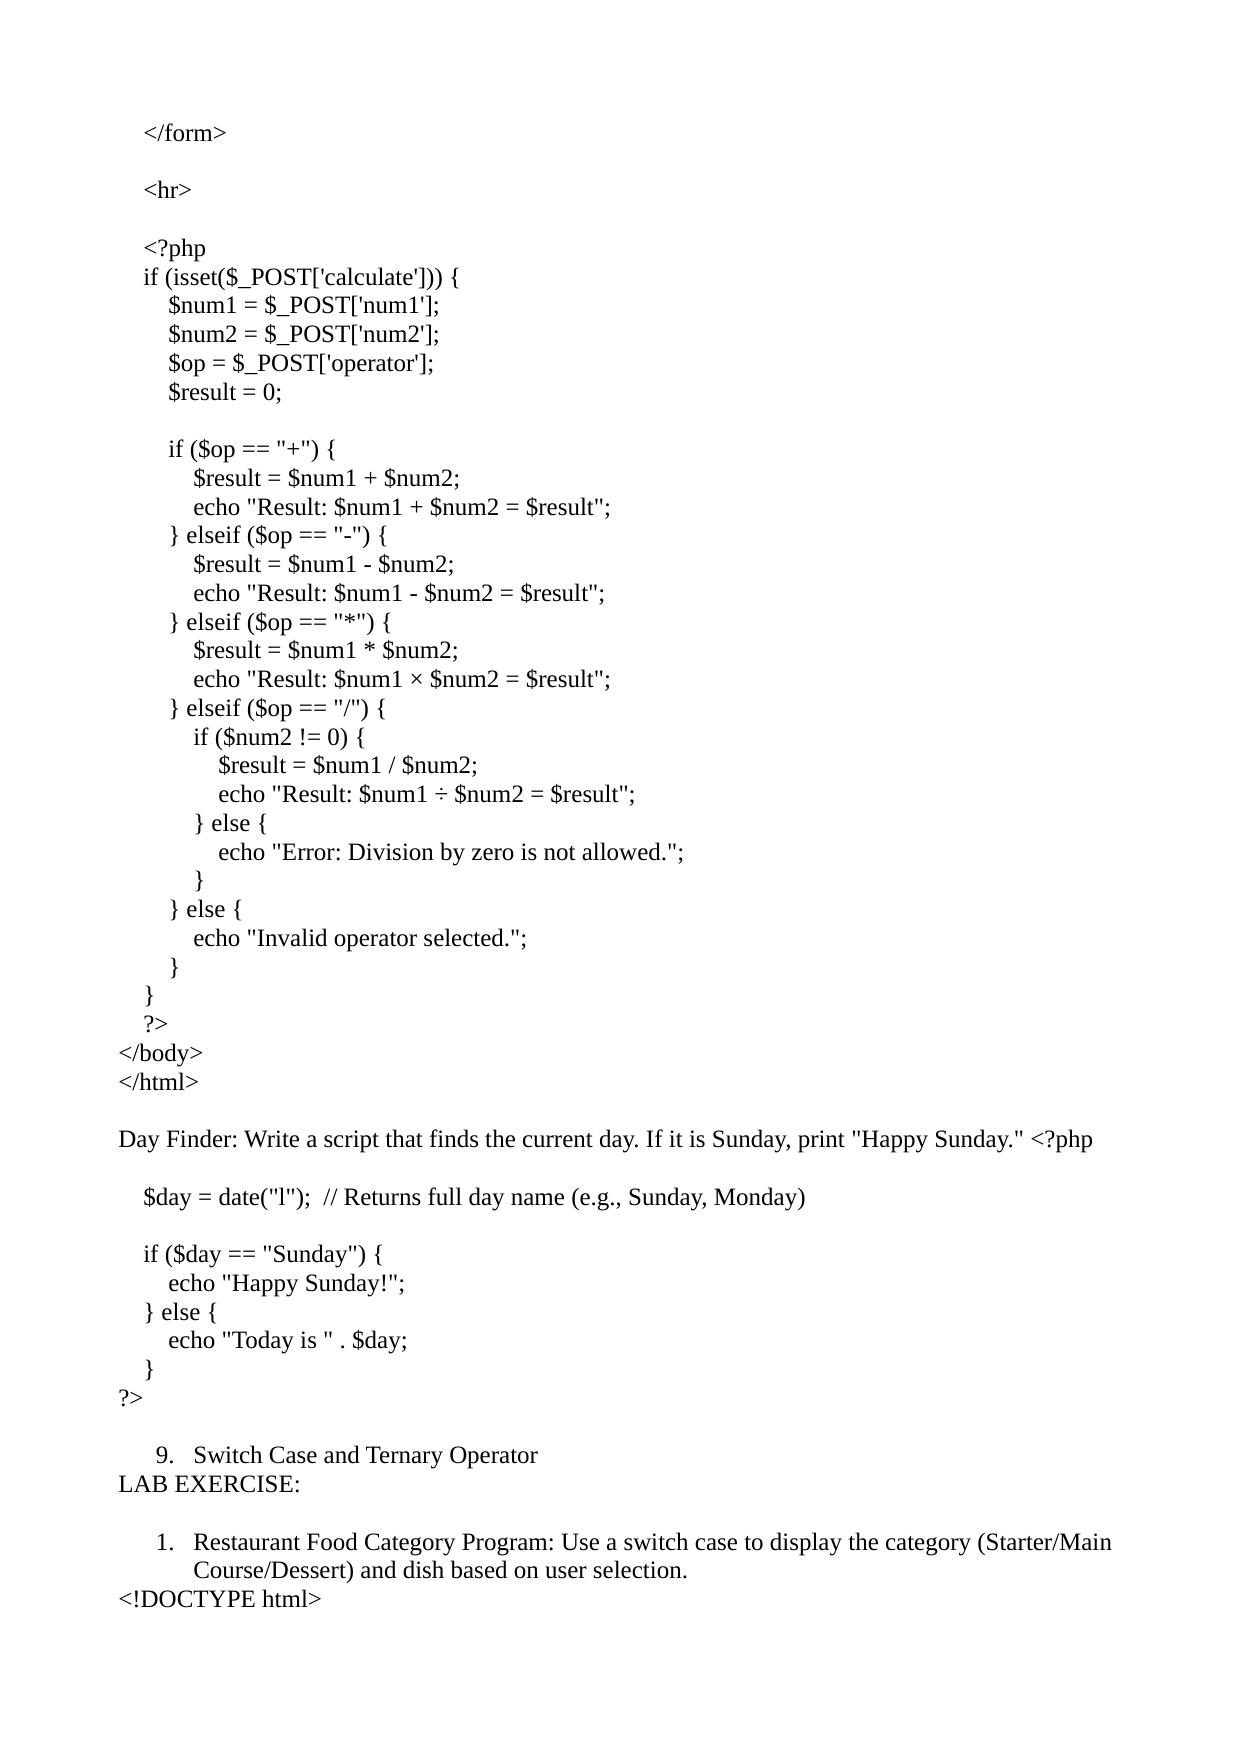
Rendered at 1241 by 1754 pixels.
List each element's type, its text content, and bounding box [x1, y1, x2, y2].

text echo "Result: $num1 + $num2 = $result"; [118, 492, 1122, 521]
text } [118, 952, 1122, 981]
text $result = $num1 + $num2; [118, 463, 1122, 492]
text ?> [118, 1009, 1122, 1038]
text if (isset($_POST['calculate'])) { [118, 262, 1122, 291]
text echo "Error: Division by zero is not allowed."; [118, 837, 1122, 866]
text </form> [118, 118, 1122, 147]
text } elseif ($op == "-") { [118, 521, 1122, 549]
text } [118, 981, 1122, 1009]
text $result = $num1 * $num2; [118, 636, 1122, 664]
text Day Finder: Write a script that finds the current day. If it is Sunday, print "Happy Sunday." <?php [118, 1124, 1122, 1153]
text } [118, 1354, 1122, 1383]
text </body> [118, 1038, 1122, 1067]
text if ($op == "+") { [118, 434, 1122, 463]
text echo "Result: $num1 ÷ $num2 = $result"; [118, 779, 1122, 808]
text if ($day == "Sunday") { [118, 1239, 1122, 1268]
text echo "Result: $num1 × $num2 = $result"; [118, 664, 1122, 693]
text echo "Happy Sunday!"; [118, 1268, 1122, 1297]
text $result = $num1 - $num2; [118, 549, 1122, 578]
text <hr> [118, 176, 1122, 204]
text echo "Result: $num1 - $num2 = $result"; [118, 578, 1122, 607]
list Switch Case and Ternary Operator [156, 1441, 1122, 1469]
text $result = 0; [118, 377, 1122, 406]
text $num1 = $_POST['num1']; [118, 291, 1122, 319]
text echo "Invalid operator selected."; [118, 923, 1122, 952]
text <?php [118, 233, 1122, 262]
text echo "Today is " . $day; [118, 1326, 1122, 1354]
list Restaurant Food Category Program: Use a switch case to display the category (Starter/Main Course/Dessert) and dish based on user selection. [156, 1527, 1122, 1584]
text } [118, 866, 1122, 894]
text } else { [118, 808, 1122, 837]
text $num2 = $_POST['num2']; [118, 319, 1122, 348]
text $day = date("l"); // Returns full day name (e.g., Sunday, Monday) [118, 1182, 1122, 1211]
text } elseif ($op == "*") { [118, 607, 1122, 636]
text } else { [118, 894, 1122, 923]
text $op = $_POST['operator']; [118, 348, 1122, 377]
text } elseif ($op == "/") { [118, 693, 1122, 722]
text if ($num2 != 0) { [118, 722, 1122, 751]
text ?> [118, 1383, 1122, 1412]
text LAB EXERCISE: [118, 1469, 1122, 1498]
text </html> [118, 1067, 1122, 1096]
text <!DOCTYPE html> [118, 1584, 1122, 1613]
text $result = $num1 / $num2; [118, 751, 1122, 779]
text } else { [118, 1297, 1122, 1326]
